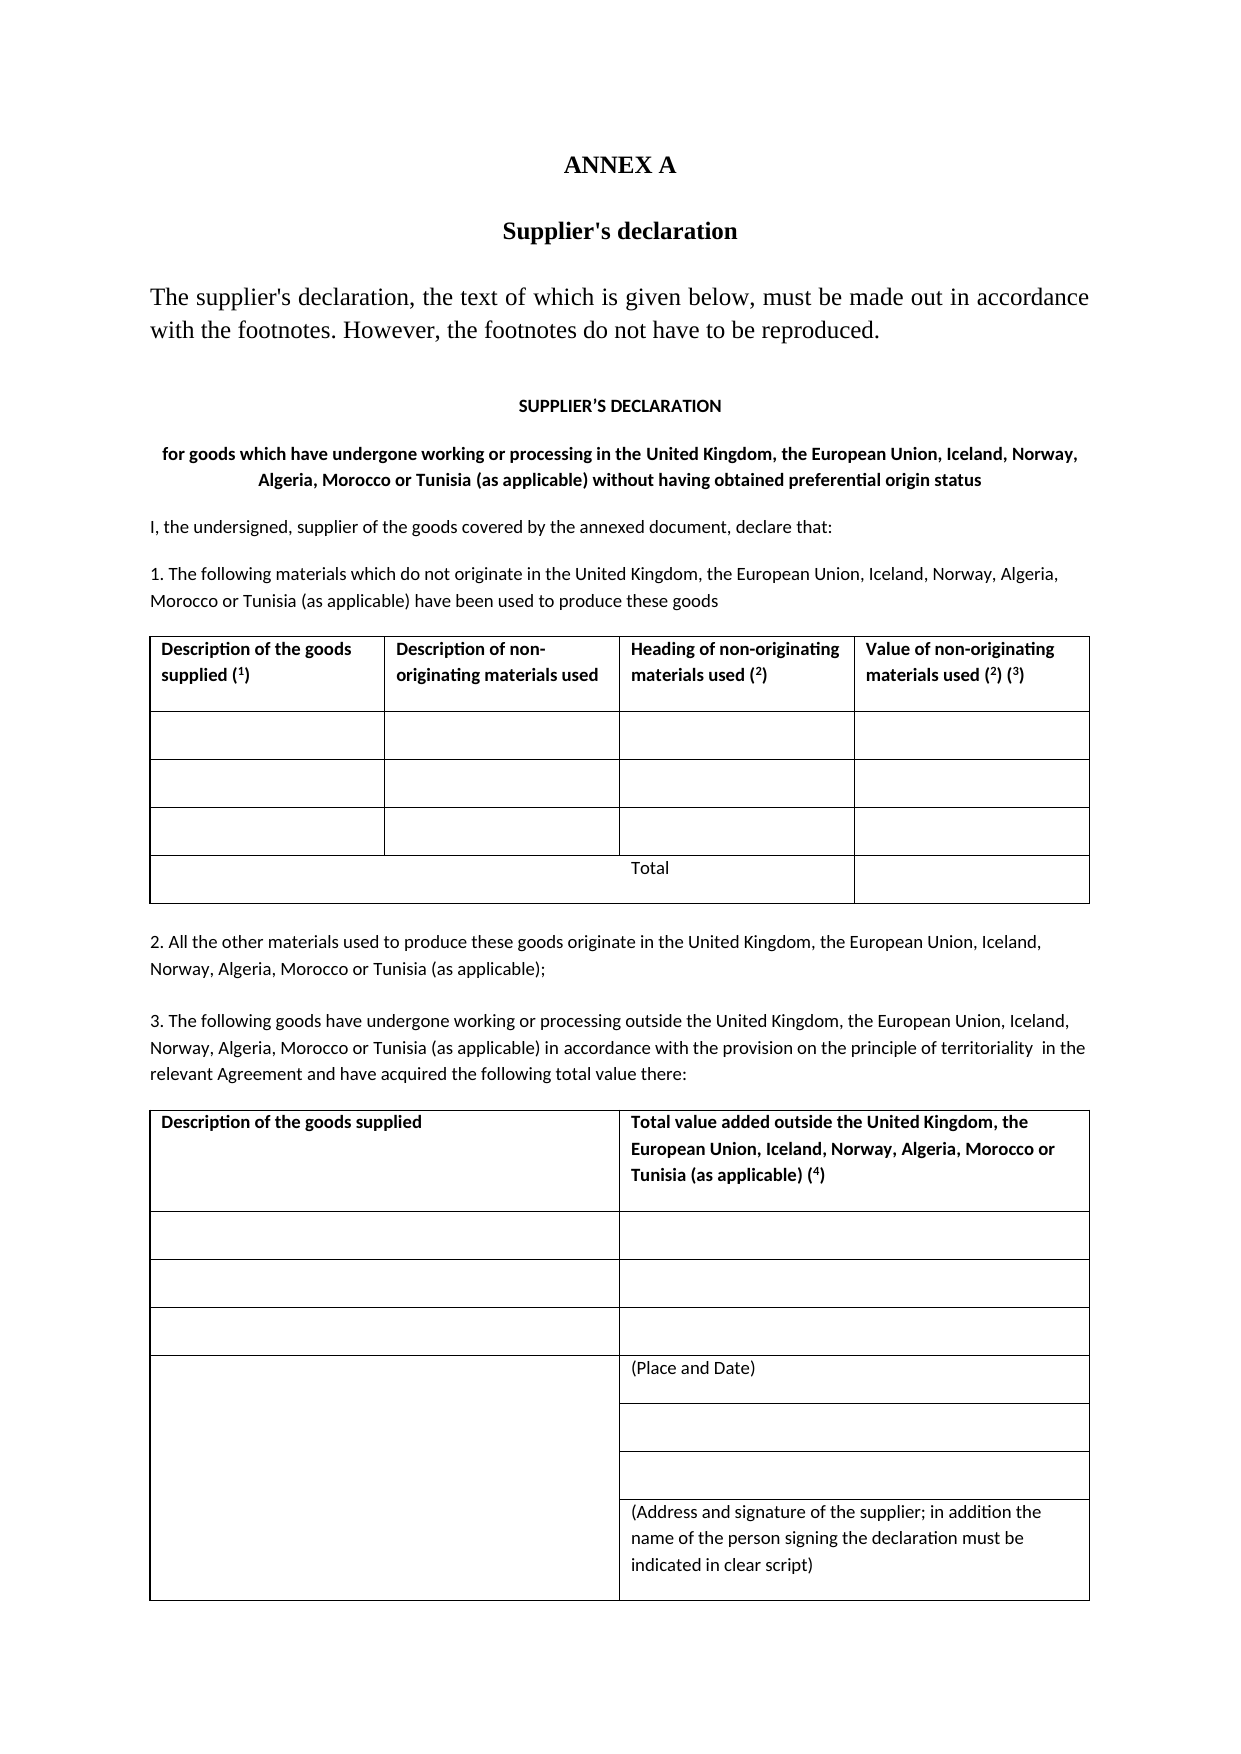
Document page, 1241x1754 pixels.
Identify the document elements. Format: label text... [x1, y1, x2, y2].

text ANNEX A [150, 150, 1090, 179]
text Supplier's declaration [150, 216, 1090, 245]
table_cell [855, 760, 1089, 807]
table_header Total value added outside the United Kingdom, the European Union, Iceland, Norway, Algeria, Morocco or Tunisia (as applicable) (4) [620, 1111, 1089, 1211]
table_cell [855, 712, 1089, 759]
table_cell [620, 1212, 1089, 1259]
table_cell [151, 856, 385, 903]
table_cell [620, 712, 854, 759]
table_header Description of the goods supplied (1) [151, 637, 384, 711]
table_cell [620, 808, 854, 855]
table_cell Total [620, 856, 854, 903]
table_cell [151, 808, 384, 855]
table_header Heading of non-originating materials used (2) [620, 637, 854, 711]
table_header Value of non-originating materials used (2) (3) [855, 637, 1089, 711]
table_cell [385, 760, 619, 807]
table_cell [151, 1308, 619, 1355]
table_cell (Address and signature of the supplier; in addition the name of the person signing the declaration must be indicated in clear script) [620, 1500, 1089, 1600]
table_cell [855, 856, 1089, 903]
table_header Description of the goods supplied [151, 1111, 619, 1211]
table_header Description of non-originating materials used [385, 637, 619, 711]
table_cell [620, 760, 854, 807]
table_cell [151, 1403, 619, 1451]
table_cell [151, 760, 384, 807]
text 1. The following materials which do not originate in the United Kingdom, the European Union, Iceland, Norway, Algeria, Morocco or Tunisia (as applicable) have been used to produce these goods [150, 563, 1090, 612]
table_cell [385, 712, 619, 759]
table_cell [151, 1451, 619, 1499]
text 2. All the other materials used to produce these goods originate in the United Kingdom, the European Union, Iceland, Norway, Algeria, Morocco or Tunisia (as applicable); [150, 931, 1090, 980]
table_cell [855, 808, 1089, 855]
table_cell [385, 808, 619, 855]
table_cell [151, 1260, 619, 1307]
text The supplier's declaration, the text of which is given below, must be made out in accordance with the footnotes. However, the footnotes do not have to be reproduced. [150, 282, 1090, 344]
table_cell [620, 1308, 1089, 1355]
table_cell [620, 1404, 1089, 1451]
text SUPPLIER’S DECLARATION [150, 395, 1090, 418]
table_cell [620, 1260, 1089, 1307]
table_cell [620, 1452, 1089, 1499]
table_cell [385, 856, 619, 903]
table_cell (Place and Date) [620, 1356, 1089, 1403]
table_cell [151, 712, 384, 759]
table_cell [151, 1499, 619, 1600]
table_cell [151, 1356, 619, 1403]
text I, the undersigned, supplier of the goods covered by the annexed document, declare that: [150, 515, 1090, 538]
table_cell [151, 1212, 619, 1259]
text 3. The following goods have undergone working or processing outside the United Kingdom, the European Union, Iceland, Norway, Algeria, Morocco or Tunisia (as applicable) in accordance with the provision on the principle of territoriality in the relevant Agreement and have acquired the following total value there: [150, 1010, 1090, 1085]
text for goods which have undergone working or processing in the United Kingdom, the European Union, Iceland, Norway, Algeria, Morocco or Tunisia (as applicable) without having obtained preferential origin status [150, 442, 1090, 491]
